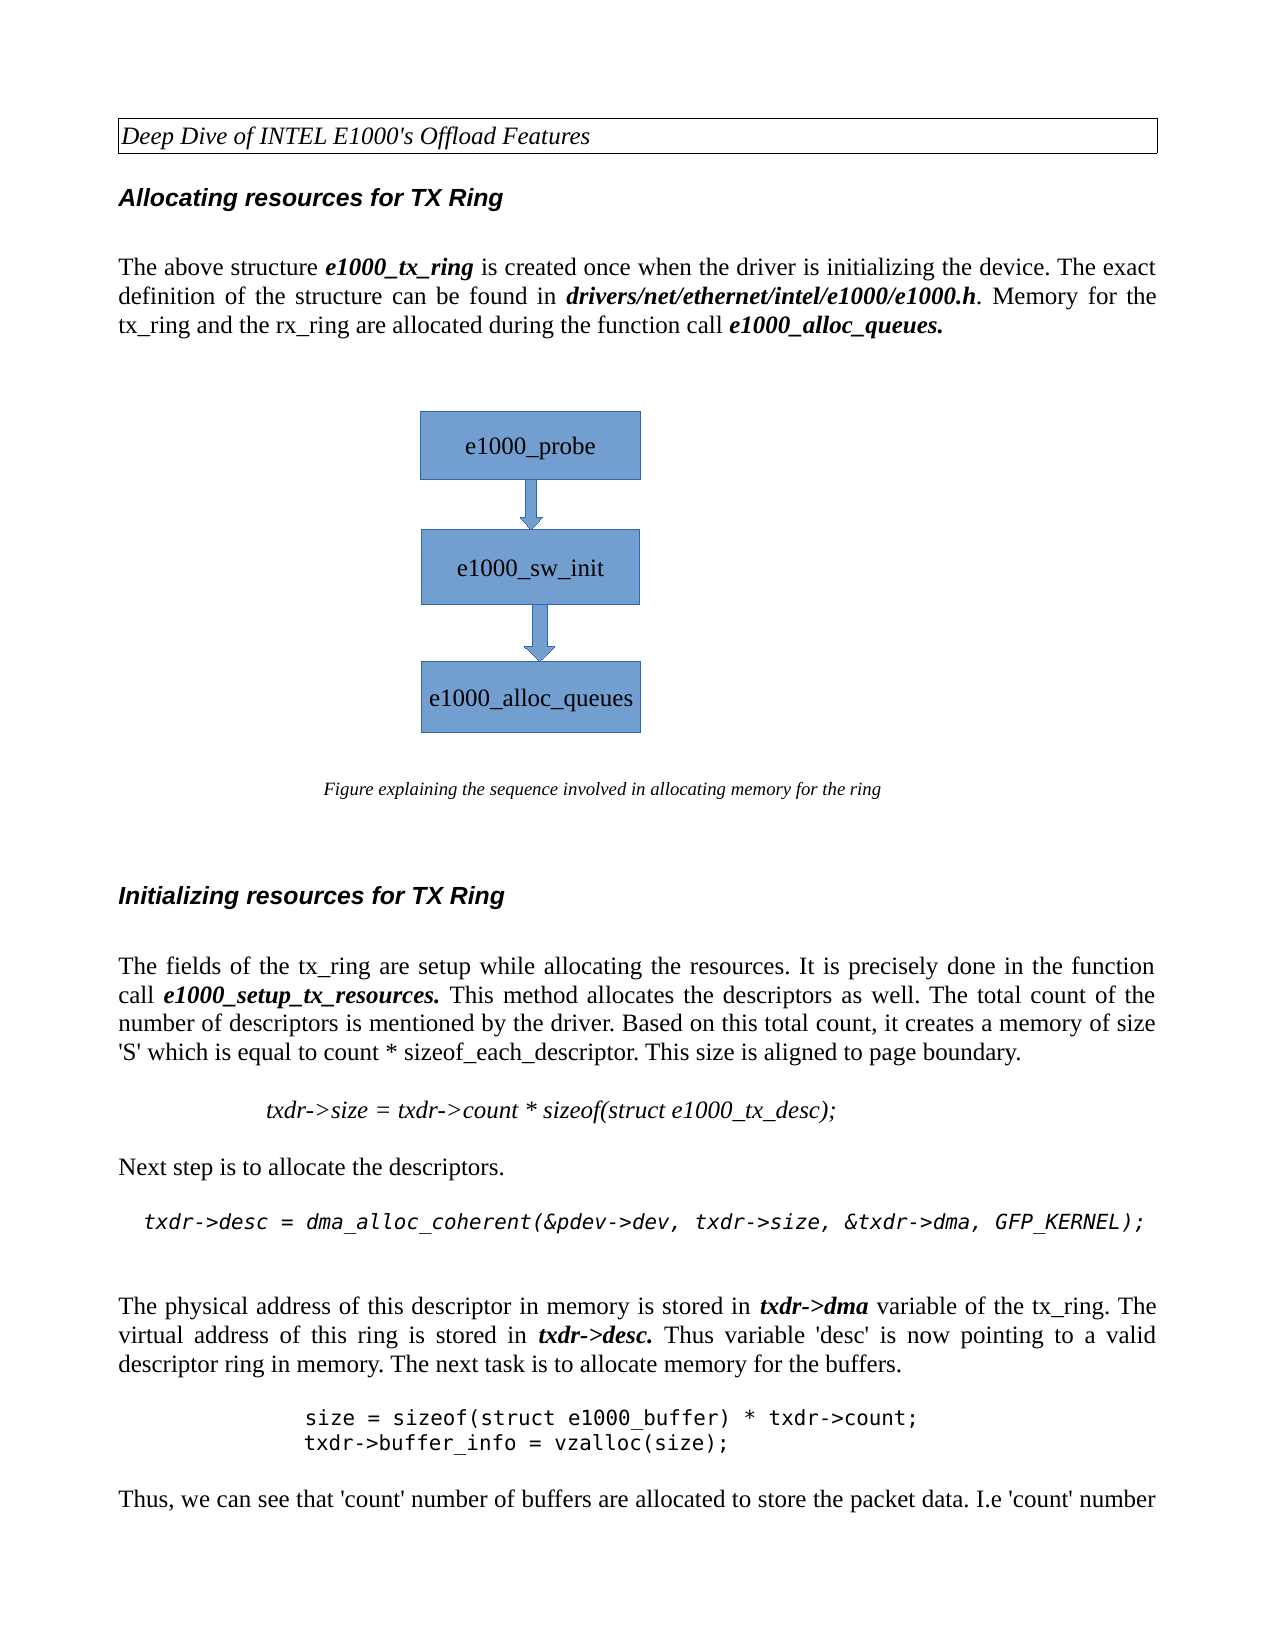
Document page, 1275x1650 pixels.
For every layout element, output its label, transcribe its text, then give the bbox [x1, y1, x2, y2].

text The physical address of this descriptor in memory is stored in txdr->dma variable of the tx_ring. The virtual address of this ring is stored in txdr->desc. Thus variable 'desc' is now pointing to a valid descriptor ring in memory. The next task is to allocate memory for the buffers. [118, 1291, 1157, 1378]
subtitle Allocating resources for TX Ring [118, 183, 1157, 211]
text Next step is to allocate the descriptors. [118, 1152, 1157, 1181]
text txdr->buffer_info = vzalloc(size); [118, 1431, 1157, 1455]
text txdr->desc = dma_alloc_coherent(&pdev->dev, txdr->size, &txdr->dma, GFP_KERNEL); [118, 1210, 1157, 1234]
text txdr->size = txdr->count * sizeof(struct e1000_tx_desc); [118, 1095, 1157, 1123]
text size = sizeof(struct e1000_buffer) * txdr->count; [118, 1406, 1157, 1431]
text Thus, we can see that 'count' number of buffers are allocated to store the packet data. I.e 'count' number [118, 1484, 1157, 1513]
text The above structure e1000_tx_ring is created once when the driver is initializing the device. The exact definition of the structure can be found in drivers/net/ethernet/intel/e1000/e1000.h. Memory for the tx_ring and the rx_ring are allocated during the function call e1000_alloc_queues. [118, 252, 1157, 339]
subtitle Initializing resources for TX Ring [118, 881, 1157, 910]
text The fields of the tx_ring are setup while allocating the resources. It is precisely done in the function call e1000_setup_tx_resources. This method allocates the descriptors as well. The total count of the number of descriptors is mentioned by the driver. Based on this total count, it creates a memory of size 'S' which is equal to count * sizeof_each_descriptor. This size is aligned to page boundary. [118, 951, 1157, 1066]
